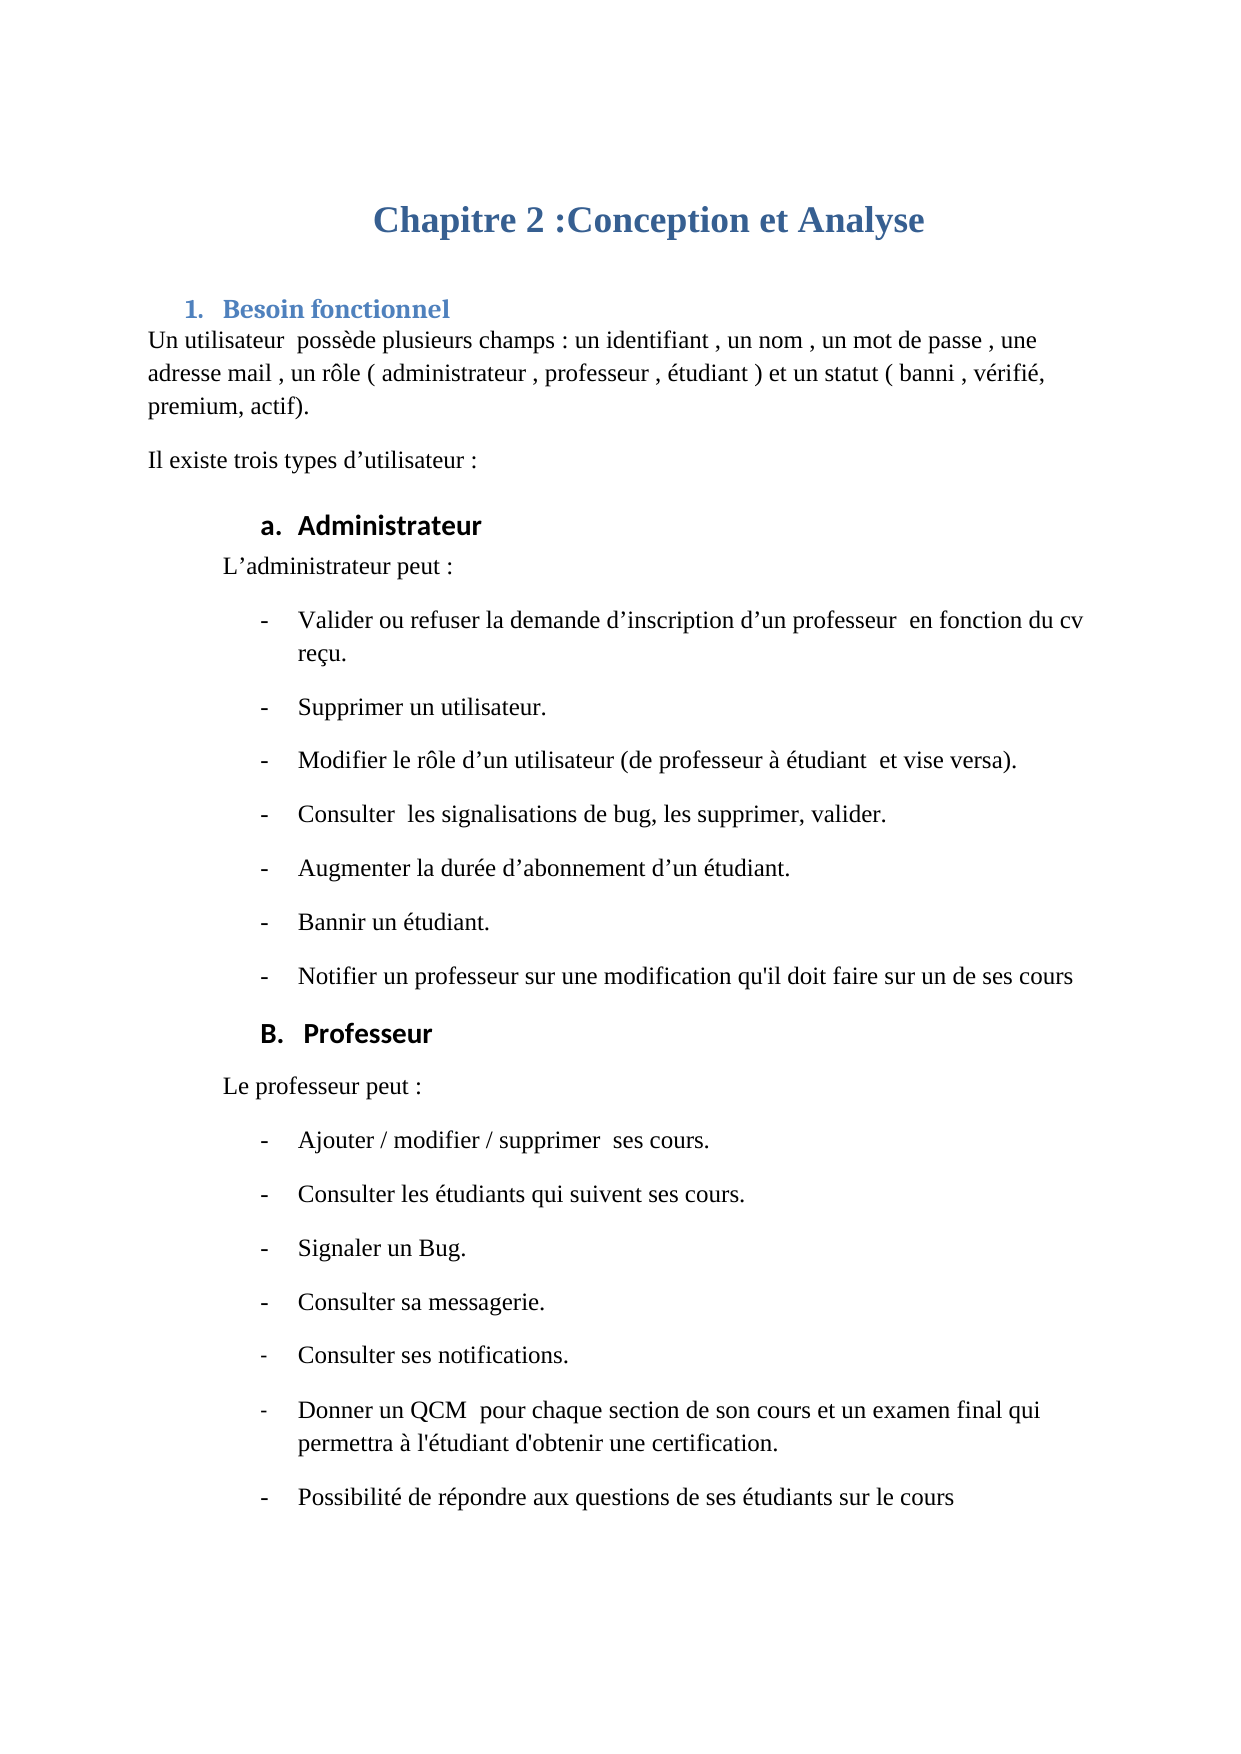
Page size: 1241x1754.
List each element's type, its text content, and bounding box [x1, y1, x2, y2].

list Supprimer un utilisateur. [260, 692, 1093, 720]
list Ajouter / modifier / supprimer ses cours. [260, 1125, 1093, 1154]
list Consulter les étudiants qui suivent ses cours. [260, 1179, 1093, 1208]
list Consulter ses notifications. [260, 1341, 1093, 1369]
text Il existe trois types d’utilisateur : [148, 445, 1093, 473]
subtitle Chapitre 2 :Conception et Analyse [298, 198, 1093, 241]
list Augmenter la durée d’abonnement d’un étudiant. [260, 853, 1093, 882]
subtitle Professeur [260, 1015, 1093, 1050]
list Notifier un professeur sur une modification qu'il doit faire sur un de ses cours [260, 961, 1093, 990]
list Modifier le rôle d’un utilisateur (de professeur à étudiant et vise versa). [260, 746, 1093, 774]
list Consulter les signalisations de bug, les supprimer, valider. [260, 799, 1093, 828]
list Possibilité de répondre aux questions de ses étudiants sur le cours [260, 1482, 1093, 1511]
list Bannir un étudiant. [260, 907, 1093, 936]
list Consulter sa messagerie. [260, 1287, 1093, 1315]
list Valider ou refuser la demande d’inscription d’un professeur en fonction du cv reçu. [260, 605, 1093, 667]
subtitle Besoin fonctionnel [185, 294, 1093, 325]
text Un utilisateur possède plusieurs champs : un identifiant , un nom , un mot de passe , une adresse mail , un rôle ( administrateur , professeur , étudiant ) et un statut ( banni , vérifié, premium, actif). [148, 325, 1093, 420]
list Signaler un Bug. [260, 1233, 1093, 1262]
text L’administrateur peut : [223, 551, 1093, 580]
text Le professeur peut : [221, 1071, 1093, 1100]
list Donner un QCM pour chaque section de son cours et un examen final qui permettra à l'étudiant d'obtenir une certification. [260, 1395, 1093, 1457]
subtitle Administrateur [260, 507, 1093, 543]
